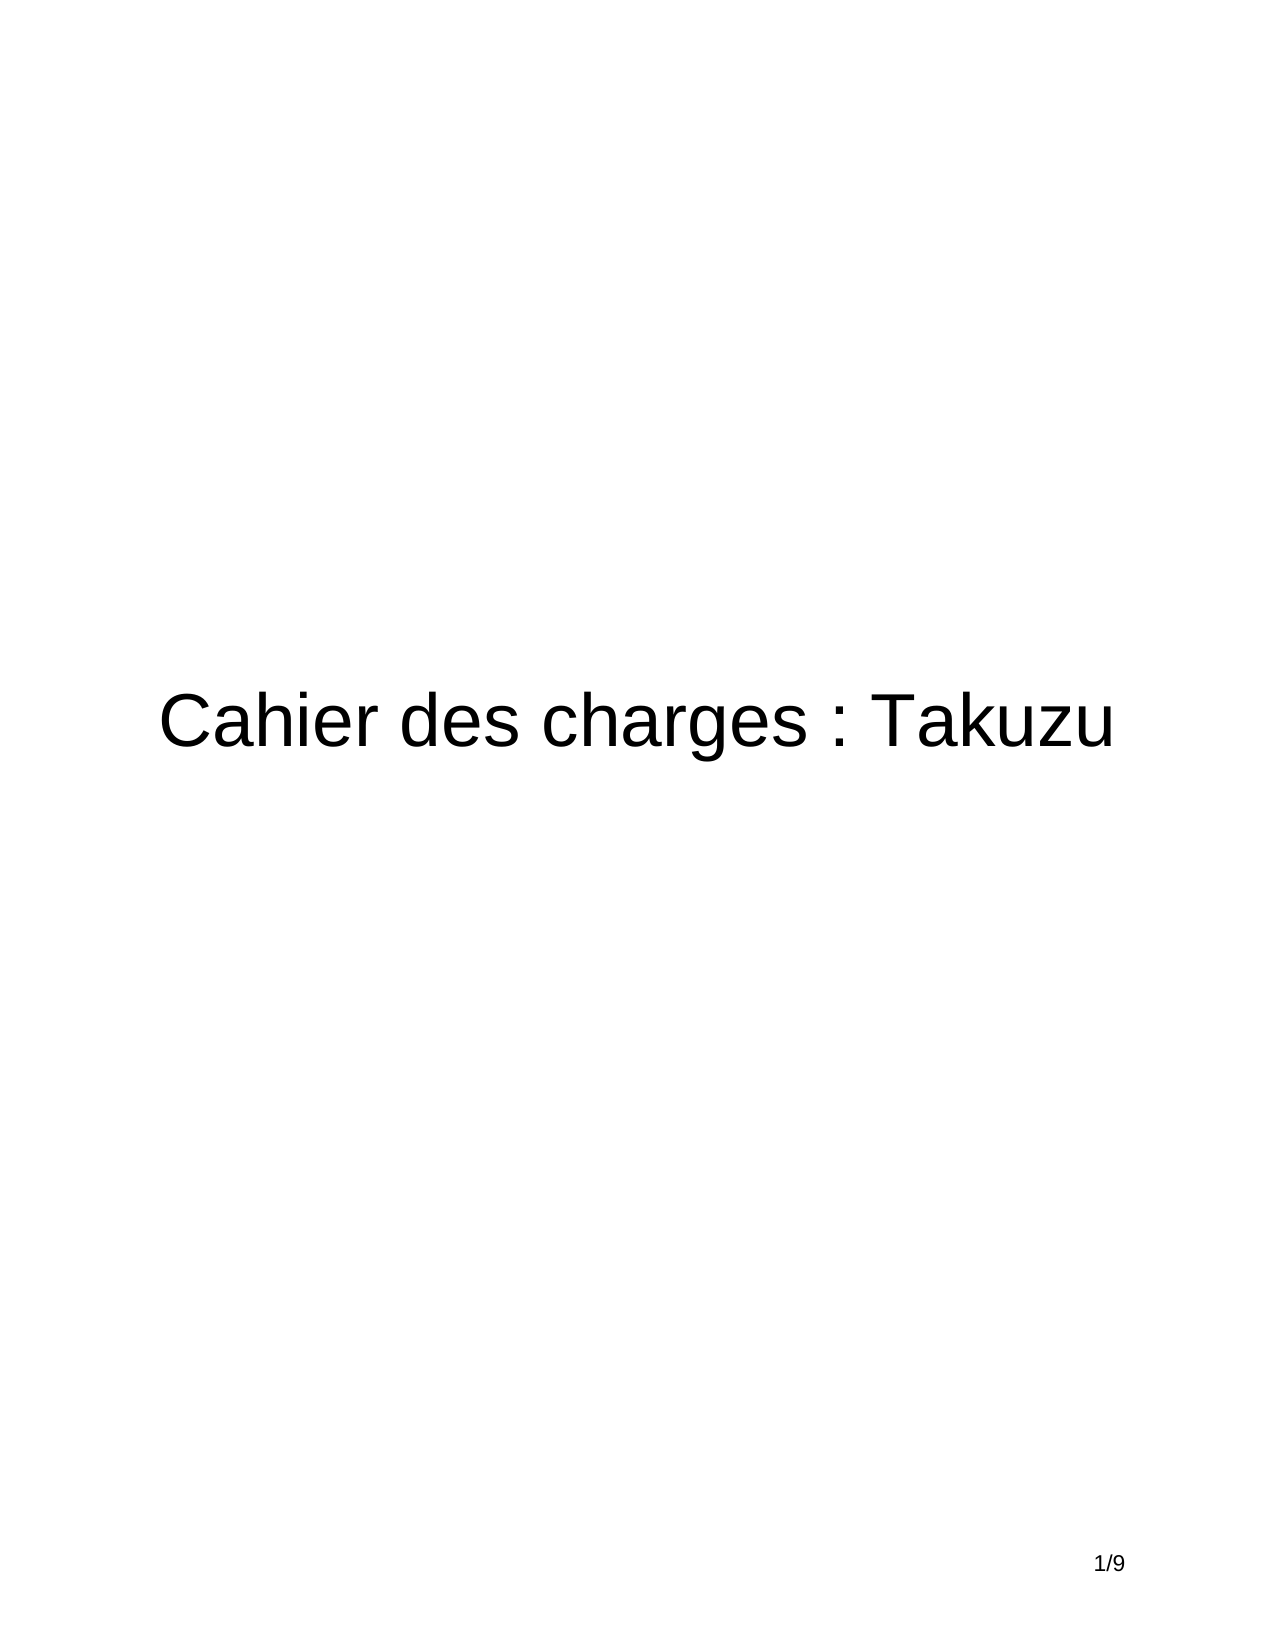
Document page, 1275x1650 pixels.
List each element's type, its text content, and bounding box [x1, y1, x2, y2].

text Cahier des charges : Takuzu [150, 679, 1125, 762]
